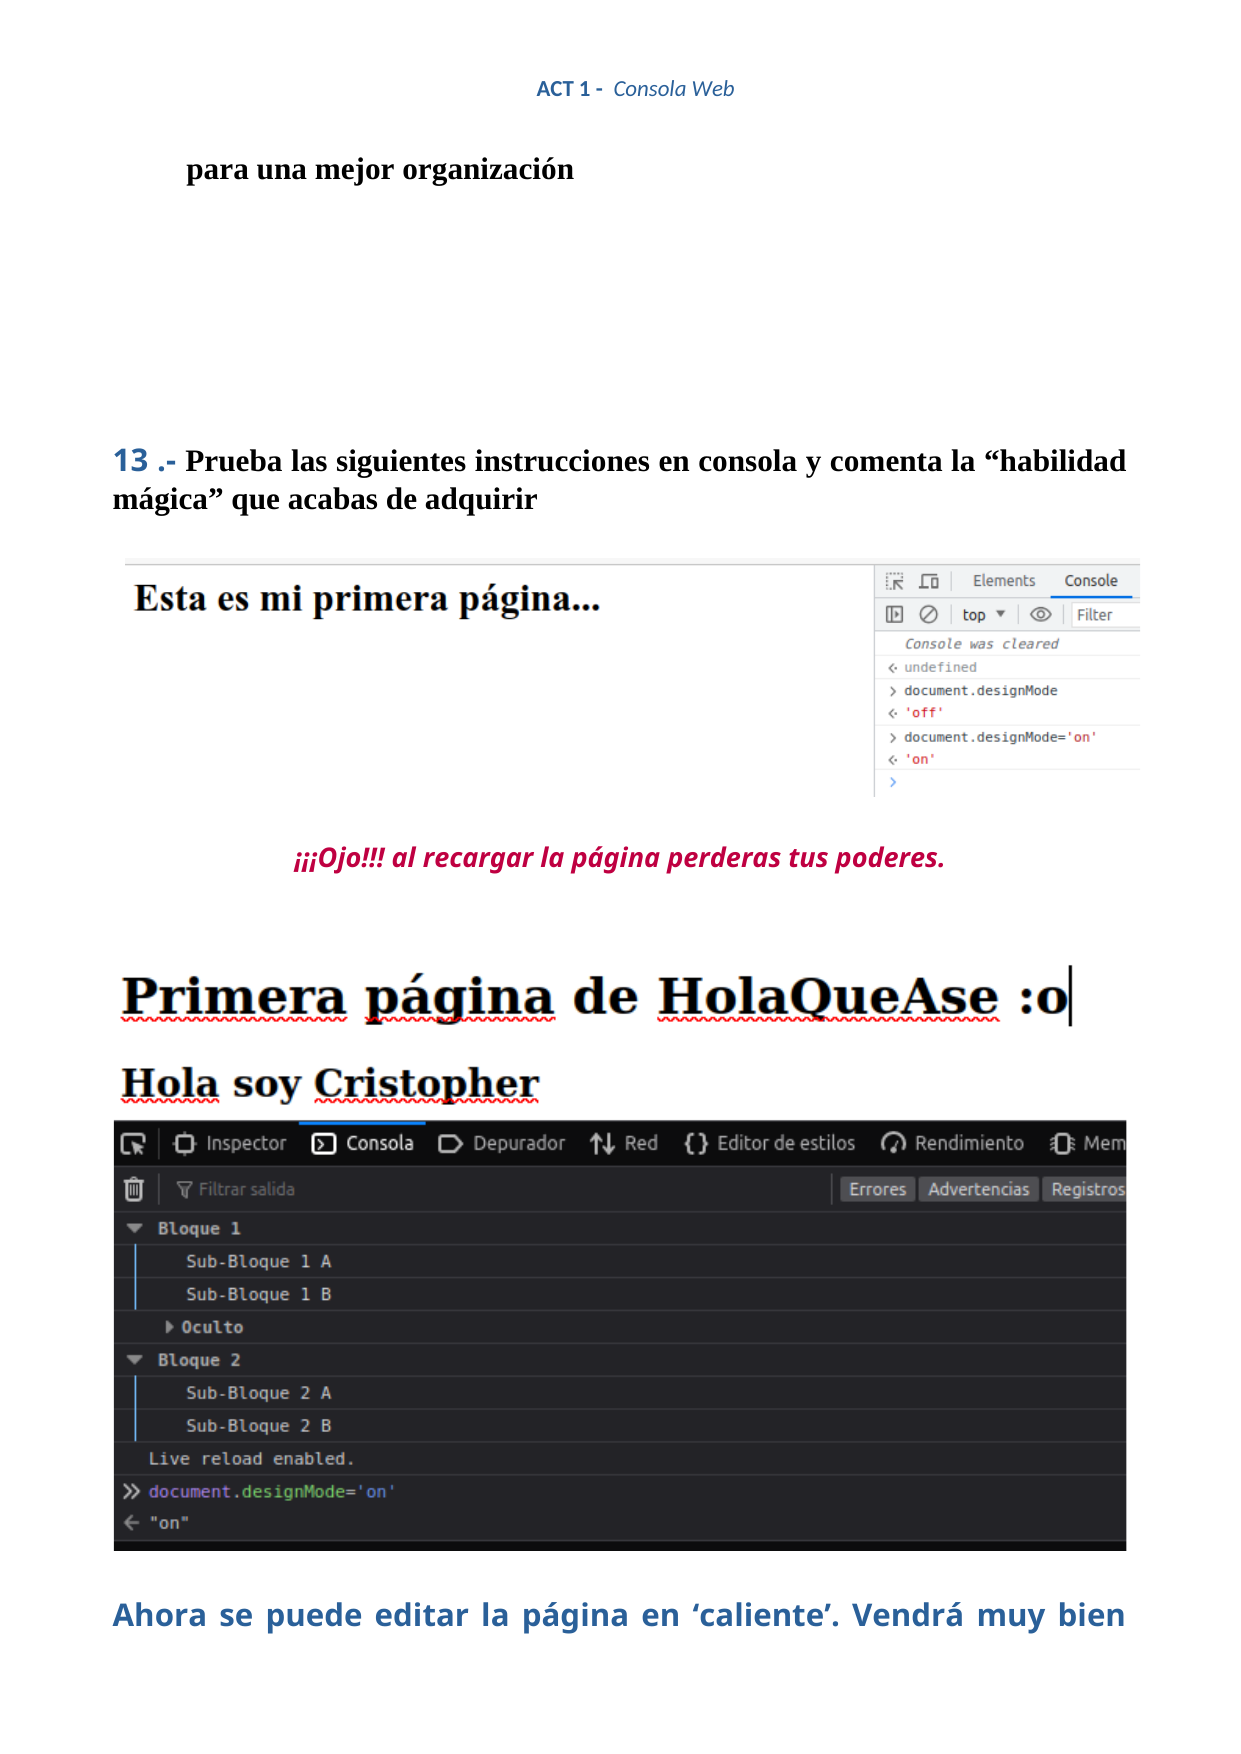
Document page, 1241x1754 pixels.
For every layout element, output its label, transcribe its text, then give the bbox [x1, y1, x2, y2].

text 13 .- Prueba las siguientes instrucciones en consola y comenta la “habilidad mágica” que acabas de adquirir [112, 437, 1128, 516]
picture [113, 953, 1127, 1551]
text ¡¡¡Ojo!!! al recargar la página perderas tus poderes. [112, 839, 1128, 876]
picture [125, 558, 1141, 797]
text Ahora se puede editar la página en ‘caliente’. Vendrá muy bien [112, 1593, 1128, 1636]
text para una mejor organización [112, 150, 1128, 186]
